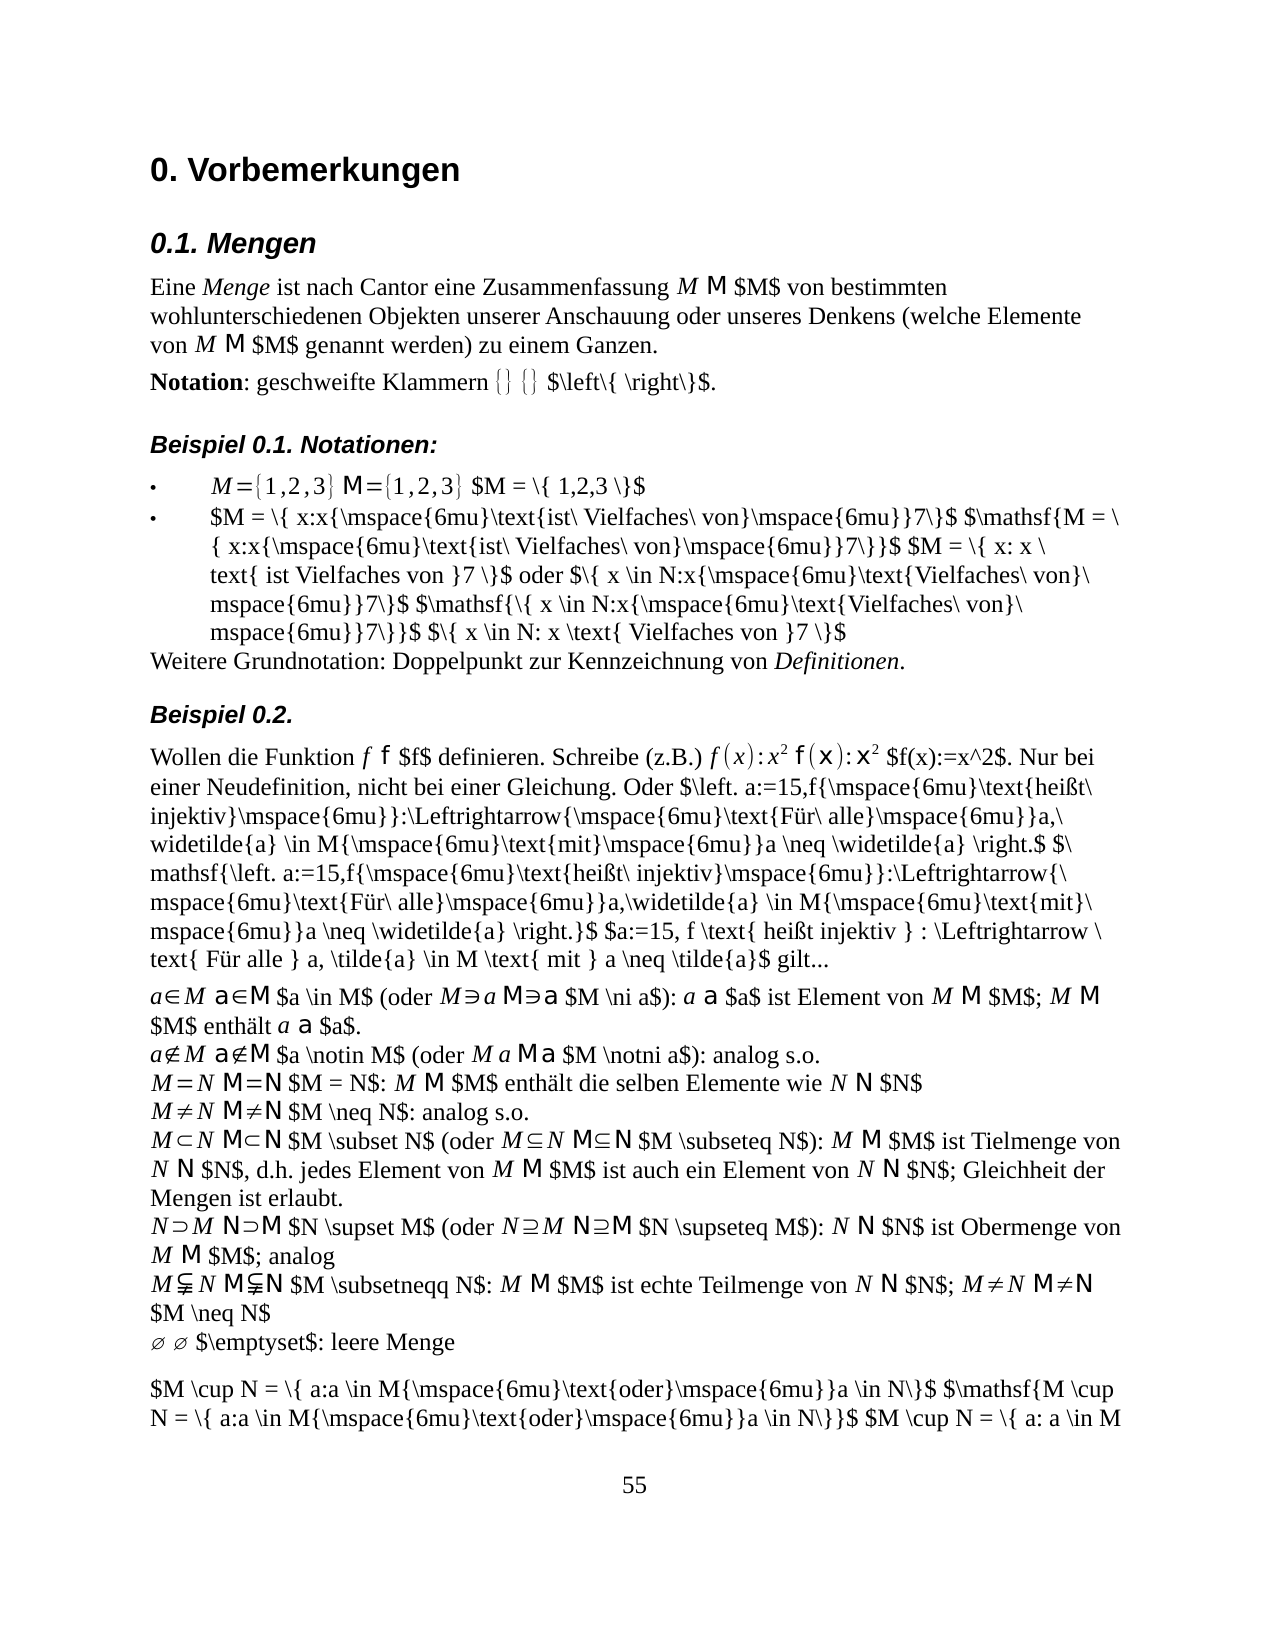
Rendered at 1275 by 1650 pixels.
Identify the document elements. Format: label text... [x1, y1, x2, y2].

subtitle Beispiel 0.2. [150, 700, 1125, 728]
text Wollen die Funktion $f$ definieren. Schreibe (z.B.) $f(x):=x^2$. Nur bei einer Neudefinition, nicht bei einer Gleichung. Oder $\left. a:=15,f{\mspace{6mu}\text{heißt\ injektiv}\mspace{6mu}}:\Leftrightarrow{\mspace{6mu}\text{Für\ alle}\mspace{6mu}}a,\widetilde{a} \in M{\mspace{6mu}\text{mit}\mspace{6mu}}a \neq \widetilde{a} \right.$ $\mathsf{\left. a:=15,f{\mspace{6mu}\text{heißt\ injektiv}\mspace{6mu}}:\Leftrightarrow{\mspace{6mu}\text{Für\ alle}\mspace{6mu}}a,\widetilde{a} \in M{\mspace{6mu}\text{mit}\mspace{6mu}}a \neq \widetilde{a} \right.}$ $a:=15, f \text{ heißt injektiv } : \Leftrightarrow \text{ Für alle } a, \tilde{a} \in M \text{ mit } a \neq \tilde{a}$ gilt... [150, 741, 1125, 973]
subtitle 0. Vorbemerkungen [150, 150, 1125, 189]
subtitle 0.1. Mengen [150, 226, 1125, 260]
list $M = \{ 1,2,3 \}$ [150, 471, 1125, 502]
text Notation: geschweifte Klammern $\left\{ \right\}$. [150, 367, 1125, 396]
text $M \cup N = \{ a:a \in M{\mspace{6mu}\text{oder}\mspace{6mu}}a \in N\}$ $\mathsf{M \cup N = \{ a:a \in M{\mspace{6mu}\text{oder}\mspace{6mu}}a \in N\}}$ $M \cup N = \{ a: a \in M [150, 1374, 1125, 1431]
list $M = \{ x:x{\mspace{6mu}\text{ist\ Vielfaches\ von}\mspace{6mu}}7\}$ $\mathsf{M = \{ x:x{\mspace{6mu}\text{ist\ Vielfaches\ von}\mspace{6mu}}7\}}$ $M = \{ x: x \text{ ist Vielfaches von }7 \}$ oder $\{ x \in N:x{\mspace{6mu}\text{Vielfaches\ von}\mspace{6mu}}7\}$ $\mathsf{\{ x \in N:x{\mspace{6mu}\text{Vielfaches\ von}\mspace{6mu}}7\}}$ $\{ x \in N: x \text{ Vielfaches von }7 \}$ [150, 502, 1125, 646]
text $a \in M$ (oder $M \ni a$): $a$ ist Element von $M$; $M$ enthält $a$. $a \notin M$ (oder $M \notni a$): analog s.o. $M = N$: $M$ enthält die selben Elemente wie $N$ $M \neq N$: analog s.o. $M \subset N$ (oder $M \subseteq N$): $M$ ist Tielmenge von $N$, d.h. jedes Element von $M$ ist auch ein Element von $N$; Gleichheit der Mengen ist erlaubt. $N \supset M$ (oder $N \supseteq M$): $N$ ist Obermenge von $M$; analog $M \subsetneqq N$: $M$ ist echte Teilmenge von $N$; $M \neq N$ $\emptyset$: leere Menge [150, 982, 1125, 1356]
text Eine Menge ist nach Cantor eine Zusammenfassung $M$ von bestimmten wohlunterschiedenen Objekten unserer Anschauung oder unseres Denkens (welche Elemente von $M$ genannt werden) zu einem Ganzen. [150, 272, 1125, 358]
subtitle Beispiel 0.1. Notationen: [150, 430, 1125, 459]
text Weitere Grundnotation: Doppelpunkt zur Kennzeichnung von Definitionen. [150, 646, 1125, 675]
